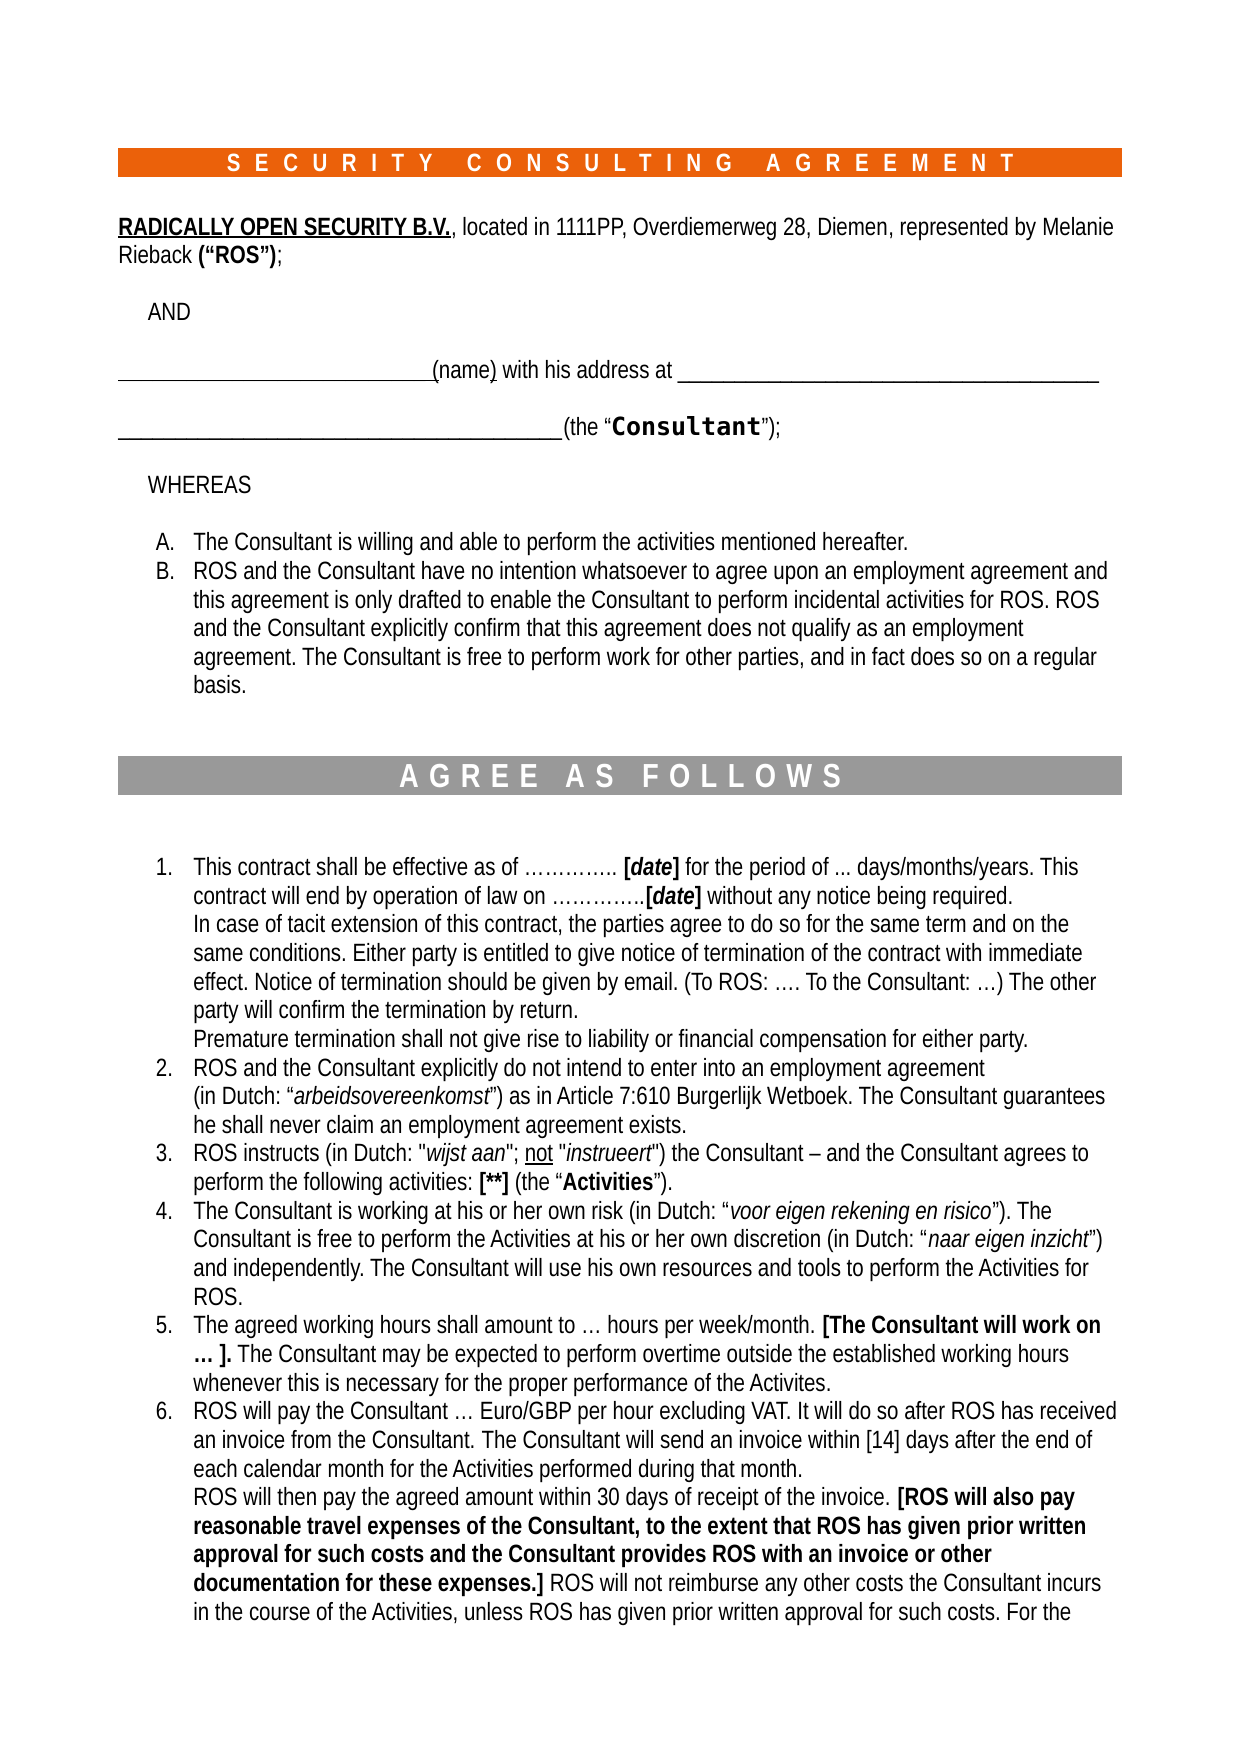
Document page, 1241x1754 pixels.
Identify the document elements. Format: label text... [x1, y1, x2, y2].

list ROS and the Consultant explicitly do not intend to enter into an employment agreement (in Dutch: “arbeidsovereenkomst”) as in Article 7:610 Burgerlijk Wetboek. The Consultant guarantees he shall never claim an employment agreement exists. [156, 1052, 1122, 1138]
list ROS instructs (in Dutch: "wijst aan"; not "instrueert") the Consultant – and the Consultant agrees to perform the following activities: [**] (the “Activities”). [156, 1138, 1122, 1196]
text ___________________________ (name) with his address at _____________________________________ _______________________________________(the “Consultant”); [118, 355, 1122, 441]
list The Consultant is willing and able to perform the activities mentioned hereafter. [156, 527, 1122, 556]
text SECURITY CONSULTING AGREEMENT [118, 148, 1122, 177]
text ROS will then pay the agreed amount within 30 days of receipt of the invoice. [ROS will also pay reasonable travel expenses of the Consultant, to the extent that ROS has given prior written approval for such costs and the Consultant provides ROS with an invoice or other documentation for these expenses.] ROS will not reimburse any other costs the Consultant incurs in the course of the Activities, unless ROS has given prior written approval for such costs. For the [193, 1482, 1122, 1625]
list ROS and the Consultant have no intention whatsoever to agree upon an employment agreement and this agreement is only drafted to enable the Consultant to perform incidental activities for ROS. ROS and the Consultant explicitly confirm that this agreement does not qualify as an employment agreement. The Consultant is free to perform work for other parties, and in fact does so on a regular basis. [156, 556, 1122, 699]
list This contract shall be effective as of ………….. [date] for the period of ... days/months/years. This contract will end by operation of law on …………..[date] without any notice being required. In case of tacit extension of this contract, the parties agree to do so for the same term and on the same conditions. Either party is entitled to give notice of termination of the contract with immediate effect. Notice of termination should be given by email. (To ROS: …. To the Consultant: …) The other party will confirm the termination by return. Premature termination shall not give rise to liability or financial compensation for either party. [156, 852, 1122, 1052]
list The Consultant is working at his or her own risk (in Dutch: “voor eigen rekening en risico”). The Consultant is free to perform the Activities at his or her own discretion (in Dutch: “naar eigen inzicht”) and independently. The Consultant will use his own resources and tools to perform the Activities for ROS. [156, 1196, 1122, 1310]
text AND [148, 297, 1122, 326]
list ROS will pay the Consultant … Euro/GBP per hour excluding VAT. It will do so after ROS has received an invoice from the Consultant. The Consultant will send an invoice within [14] days after the end of each calendar month for the Activities performed during that month. [156, 1396, 1122, 1482]
text RADICALLY OPEN SECURITY B.V., located in 1111PP, Overdiemerweg 28, Diemen, represented by Melanie Rieback (“ROS”); [118, 211, 1122, 269]
text AGREE AS FOLLOWS [118, 756, 1122, 795]
list The agreed working hours shall amount to … hours per week/month. [The Consultant will work on … ]. The Consultant may be expected to perform overtime outside the established working hours whenever this is necessary for the proper performance of the Activites. [156, 1310, 1122, 1396]
text WHEREAS [148, 470, 1122, 499]
